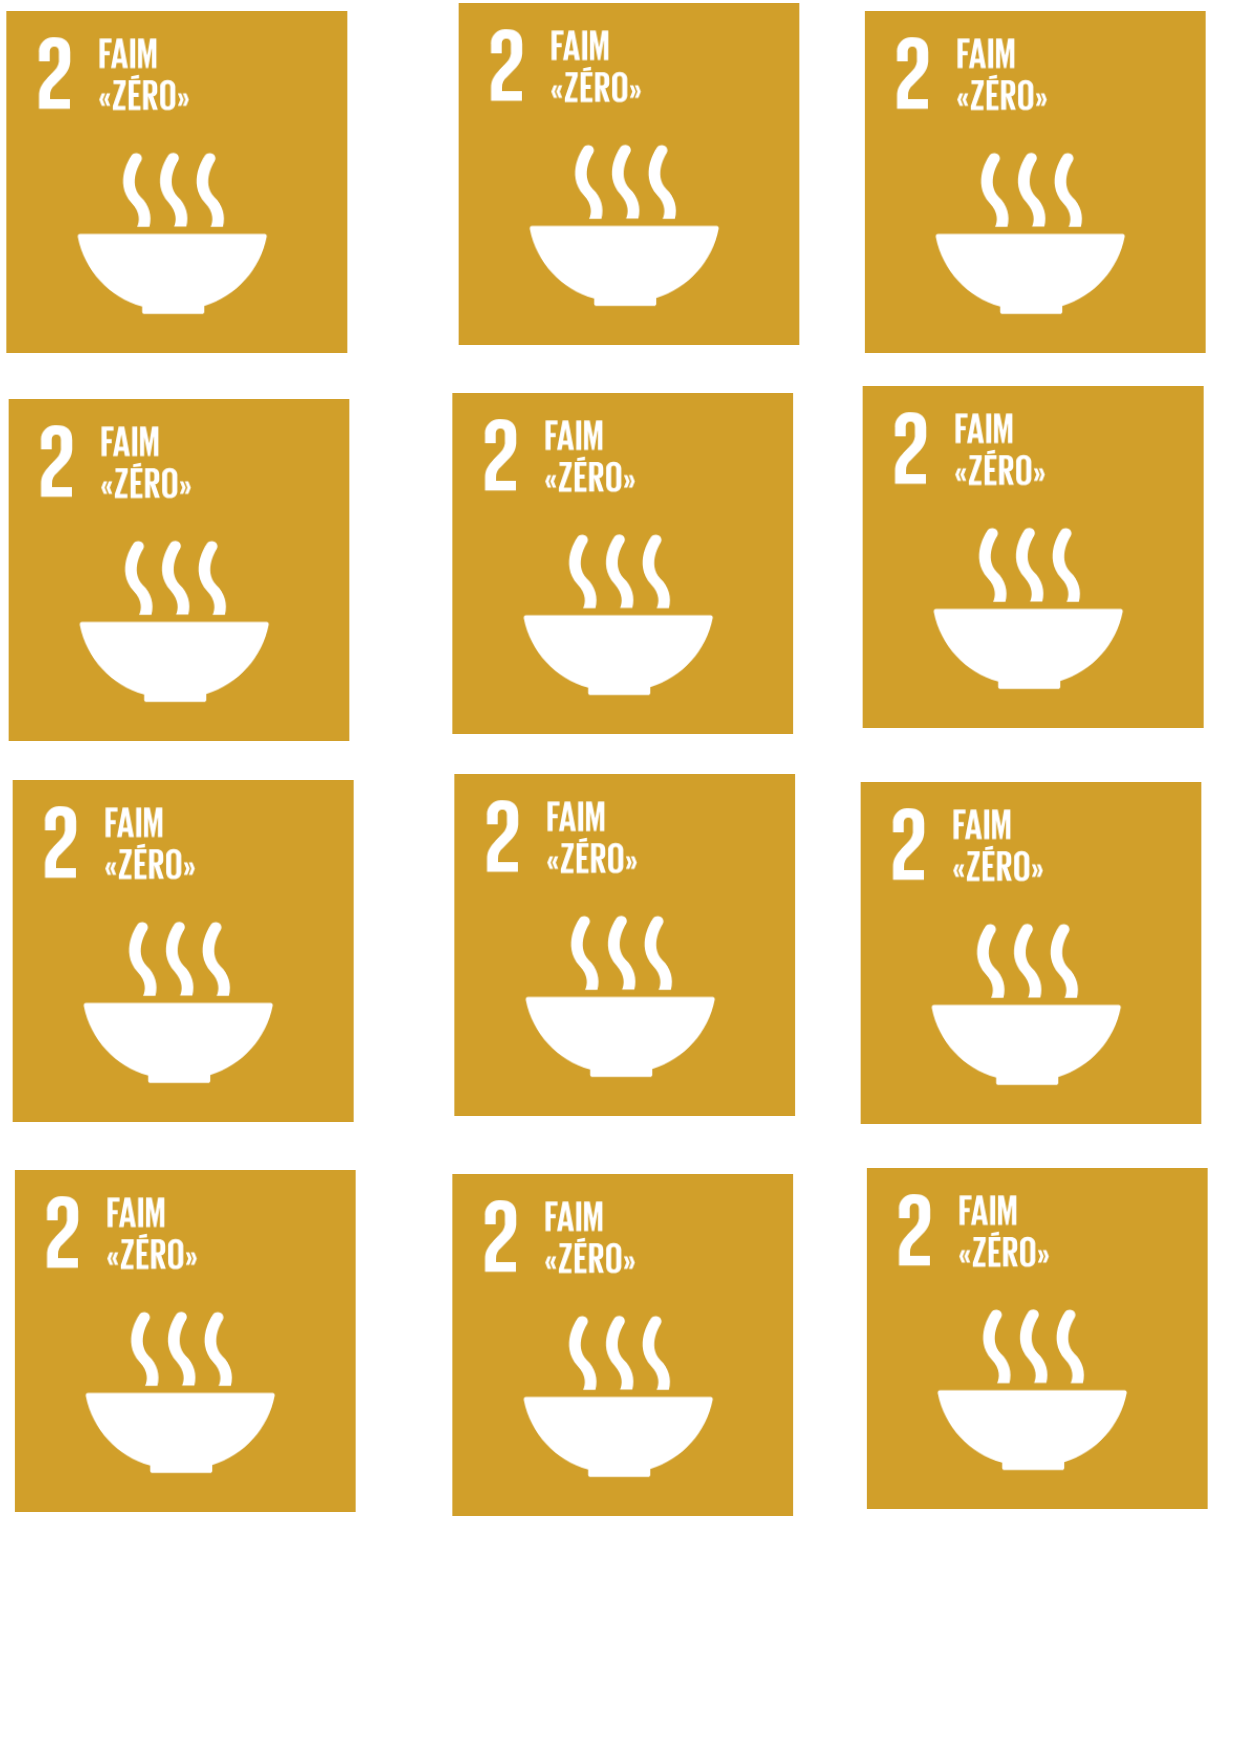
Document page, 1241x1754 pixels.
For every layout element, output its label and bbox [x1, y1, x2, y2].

picture [12, 780, 354, 1122]
picture [6, 11, 348, 353]
picture [454, 774, 796, 1116]
picture [14, 1170, 356, 1512]
picture [452, 393, 794, 734]
picture [452, 1174, 794, 1516]
picture [8, 399, 350, 741]
picture [866, 1168, 1208, 1509]
picture [458, 3, 800, 345]
picture [864, 11, 1206, 353]
picture [862, 386, 1204, 728]
picture [860, 782, 1202, 1124]
